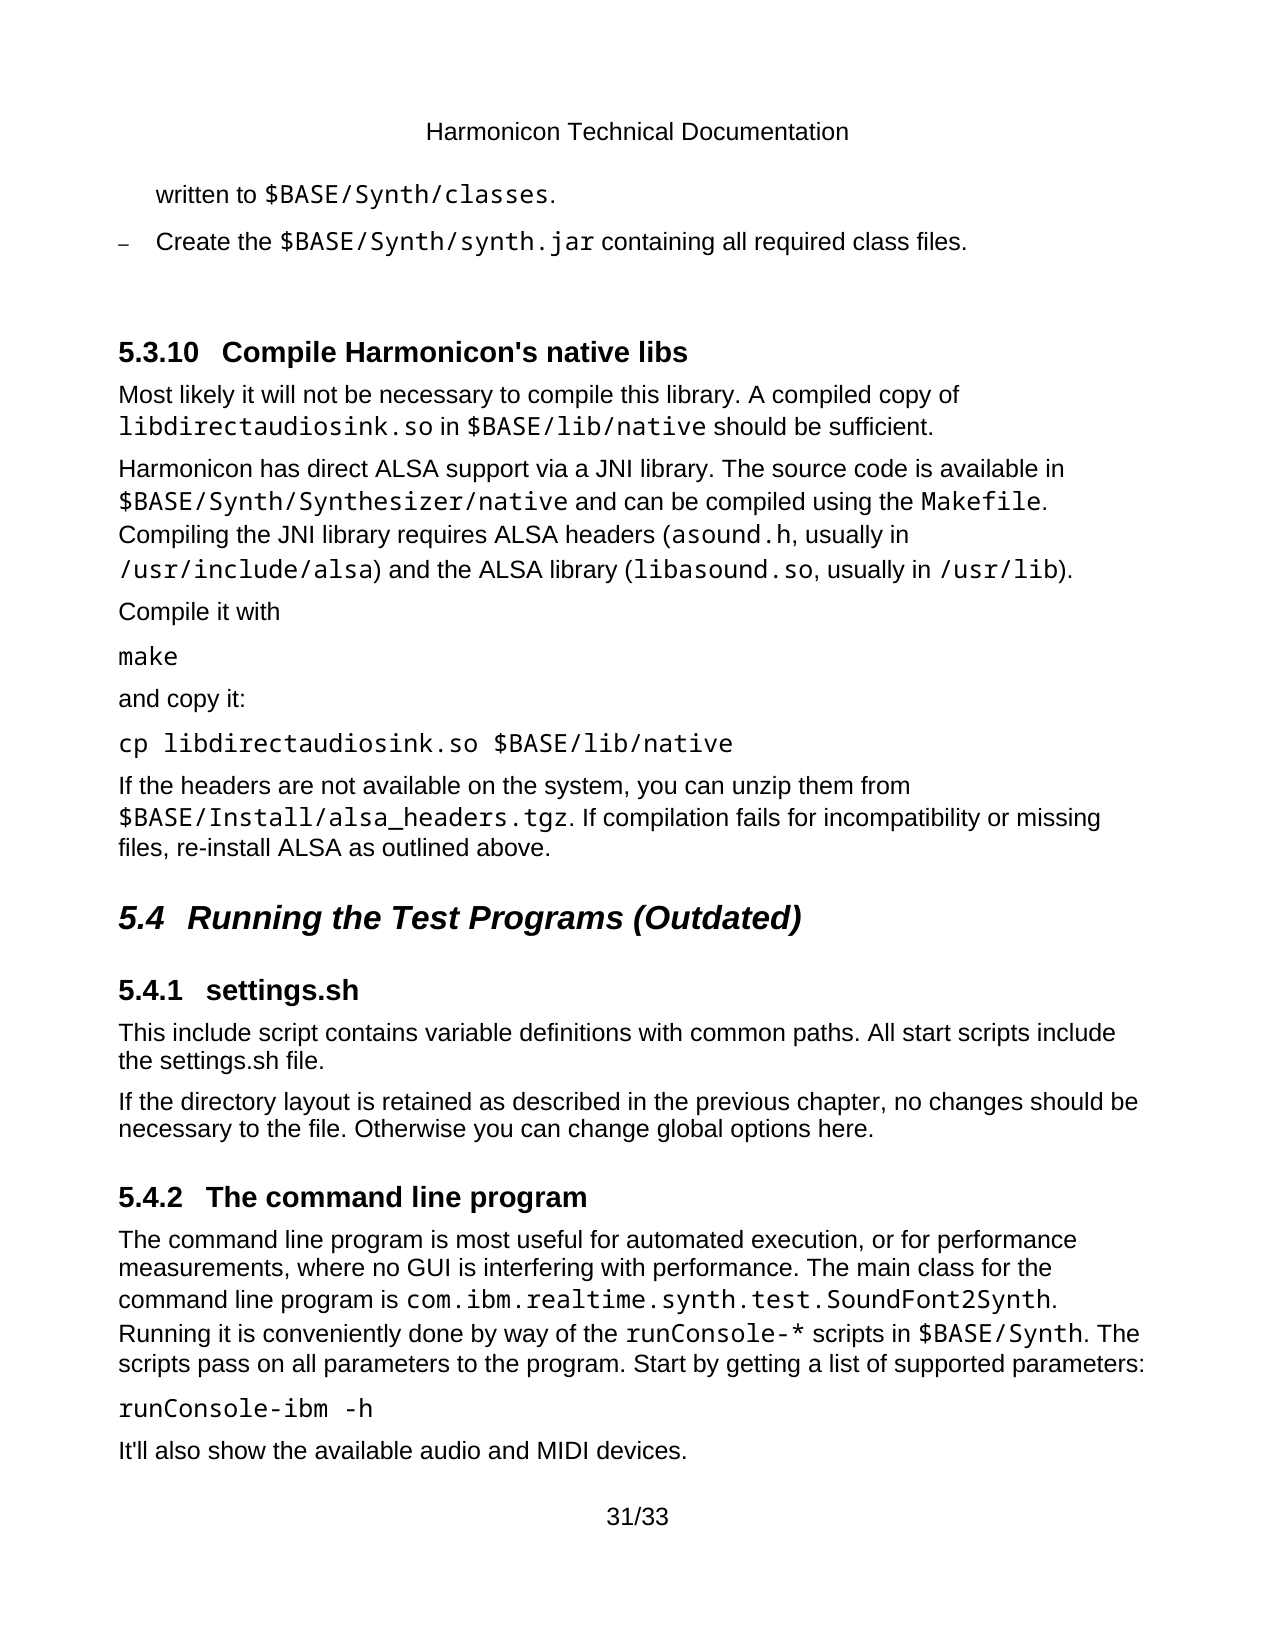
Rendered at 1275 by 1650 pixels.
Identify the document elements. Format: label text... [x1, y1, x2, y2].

subtitle settings.sh [118, 974, 1157, 1007]
text If the headers are not available on the system, you can unzip them from $BASE/Install/alsa_headers.tgz. If compilation fails for incompatibility or missing files, re-install ALSA as outlined above. [118, 772, 1157, 862]
list written to $BASE/Synth/classes. [118, 177, 1157, 211]
text Most likely it will not be necessary to compile this library. A compiled copy of libdirectaudiosink.so in $BASE/lib/native should be sufficient. [118, 381, 1157, 443]
text The command line program is most useful for automated execution, or for performance measurements, where no GUI is interfering with performance. The main class for the command line program is com.ibm.realtime.synth.test.SoundFont2Synth. Running it is conveniently done by way of the runConsole-* scripts in $BASE/Synth. The scripts pass on all parameters to the program. Start by getting a list of supported parameters: [118, 1226, 1157, 1378]
subtitle Compile Harmonicon's native libs [118, 336, 1157, 368]
text If the directory layout is retained as described in the previous chapter, no changes should be necessary to the file. Otherwise you can change global options here. [118, 1087, 1157, 1143]
subtitle The command line program [118, 1181, 1157, 1213]
text It'll also show the available audio and MIDI devices. [118, 1437, 1157, 1465]
list Create the $BASE/Synth/synth.jar containing all required class files. [118, 224, 1157, 258]
text make [118, 638, 1157, 672]
subtitle Running the Test Programs (Outdated) [118, 899, 1157, 936]
text and copy it: [118, 685, 1157, 713]
text cp libdirectaudiosink.so $BASE/lib/native [118, 725, 1157, 759]
text Harmonicon has direct ALSA support via a JNI library. The source code is available in $BASE/Synth/Synthesizer/native and can be compiled using the Makefile. Compiling the JNI library requires ALSA headers (asound.h, usually in /usr/include/alsa) and the ALSA library (libasound.so, usually in /usr/lib). [118, 455, 1157, 585]
text This include script contains variable definitions with common paths. All start scripts include the settings.sh file. [118, 1019, 1157, 1075]
text runConsole-ibm -h [118, 1390, 1157, 1424]
text Compile it with [118, 598, 1157, 626]
